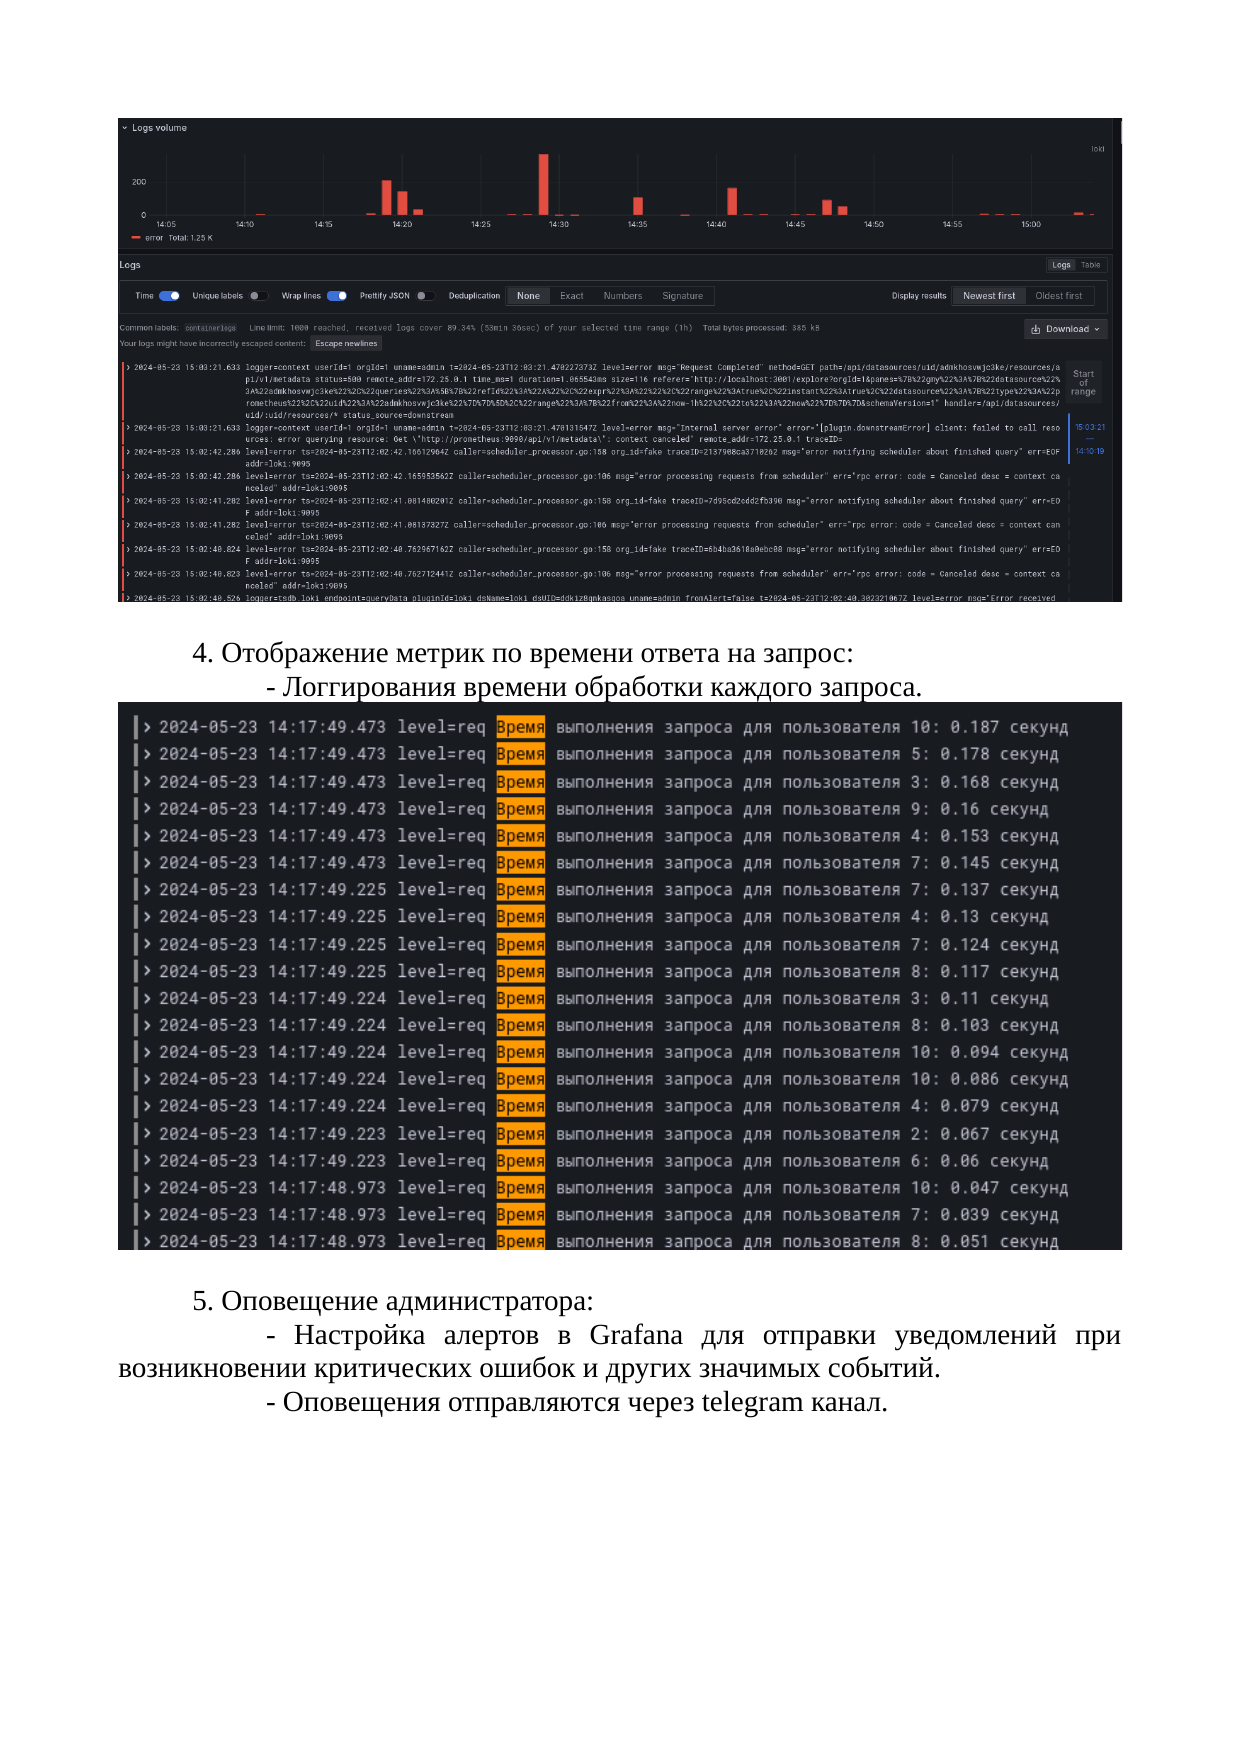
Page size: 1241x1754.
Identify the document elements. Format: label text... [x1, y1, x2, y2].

text 4. Отображение метрик по времени ответа на запрос: [118, 635, 1122, 669]
picture [118, 118, 1123, 602]
text - Настройка алертов в Grafana для отправки уведомлений при возникновении критических ошибок и других значимых событий. [118, 1317, 1122, 1384]
text - Оповещения отправляются через telegram канал. [118, 1384, 1122, 1418]
text - Логгирования времени обработки каждого запроса. [118, 669, 1122, 702]
picture [118, 702, 1123, 1250]
text 5. Оповещение администратора: [118, 1283, 1122, 1317]
